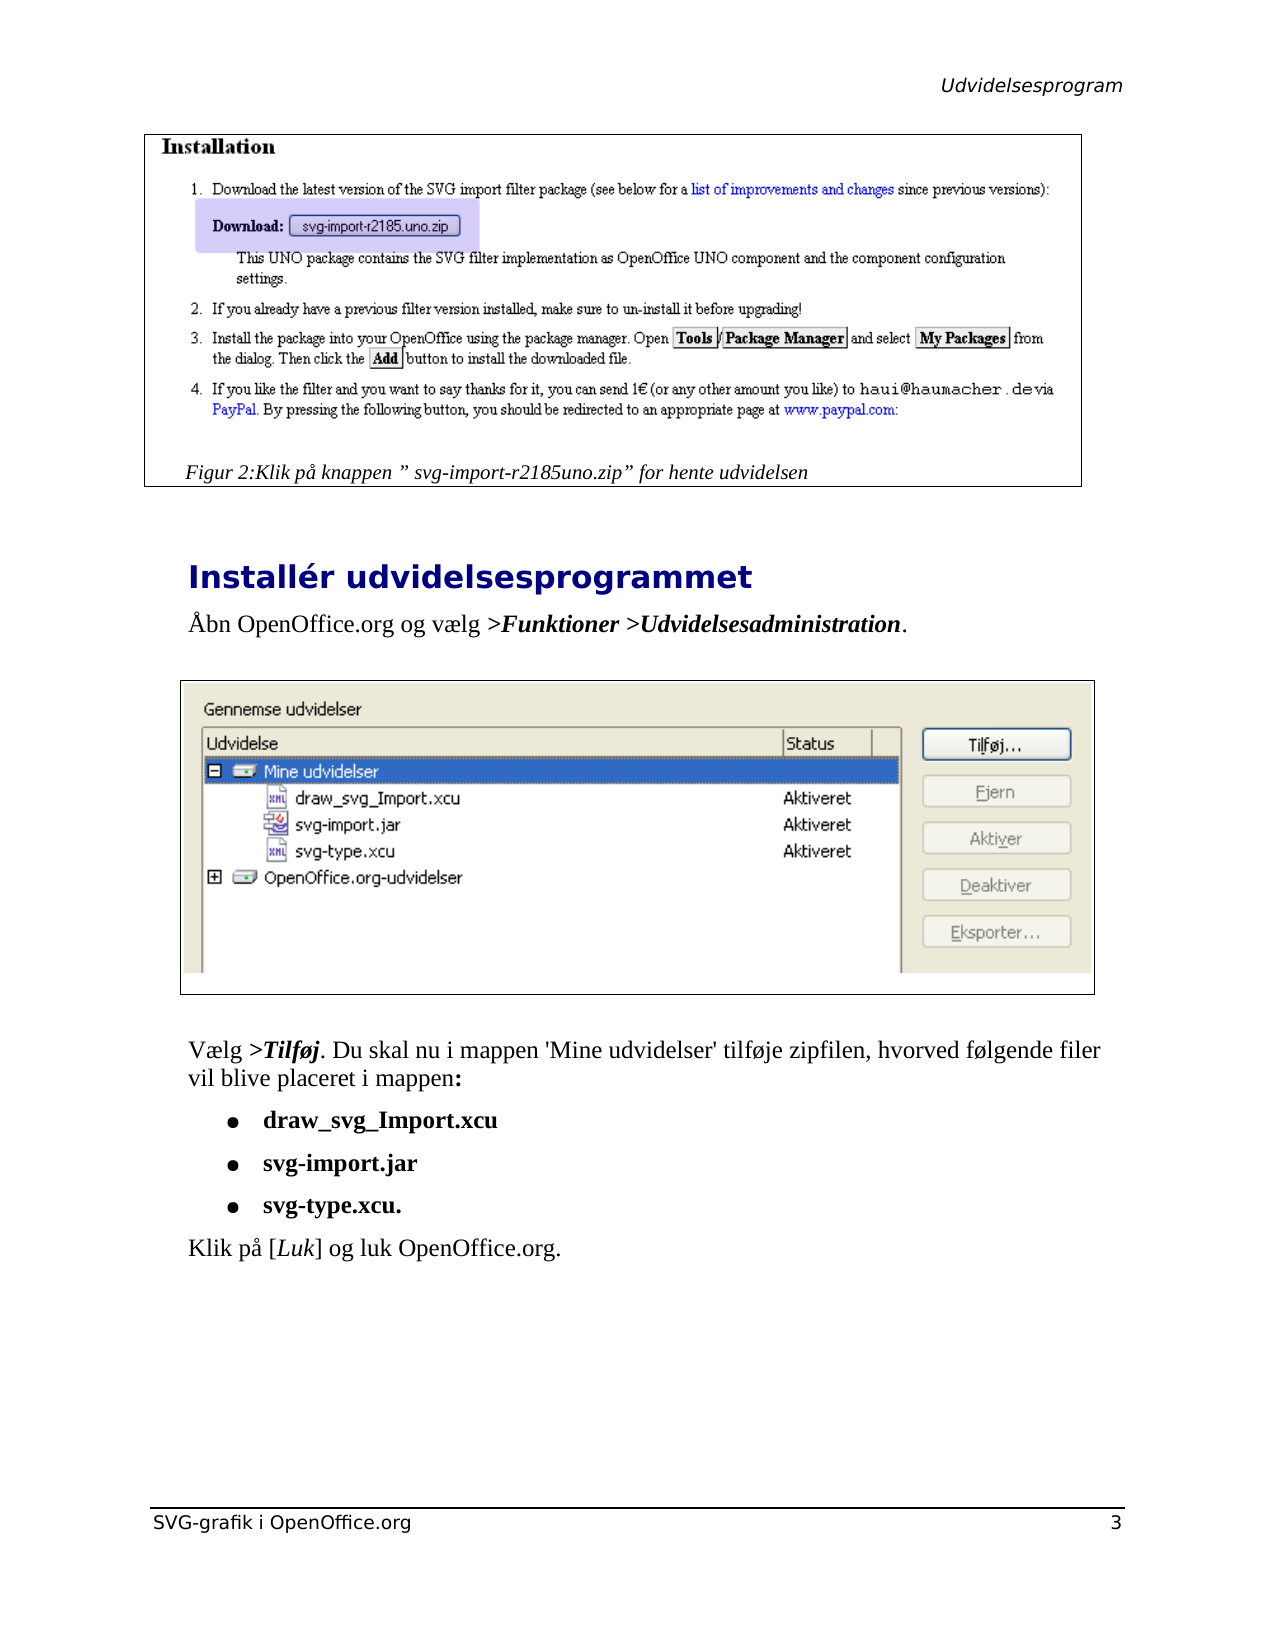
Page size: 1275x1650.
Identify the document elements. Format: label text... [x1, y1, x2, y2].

picture [147, 137, 1079, 425]
list draw_svg_Import.xcu [225, 1106, 1125, 1134]
text Figur 2:Klik på knappen ” svg-import-r2185uno.zip” for hente udvidelsen [185, 461, 1078, 483]
list svg-type.xcu. [225, 1191, 1125, 1219]
text Klik på [Luk] og luk OpenOffice.org. [188, 1234, 1125, 1262]
subtitle Installér udvidelsesprogrammet [188, 559, 1125, 595]
text Vælg >Tilføj. Du skal nu i mappen 'Mine udvidelser' tilføje zipfilen, hvorved følgende filer vil blive placeret i mappen: [188, 1036, 1125, 1092]
list svg-import.jar [225, 1149, 1125, 1177]
picture [183, 683, 1092, 973]
text Åbn OpenOffice.org og vælg >Funktioner >Udvidelsesadministration. [188, 610, 1125, 638]
